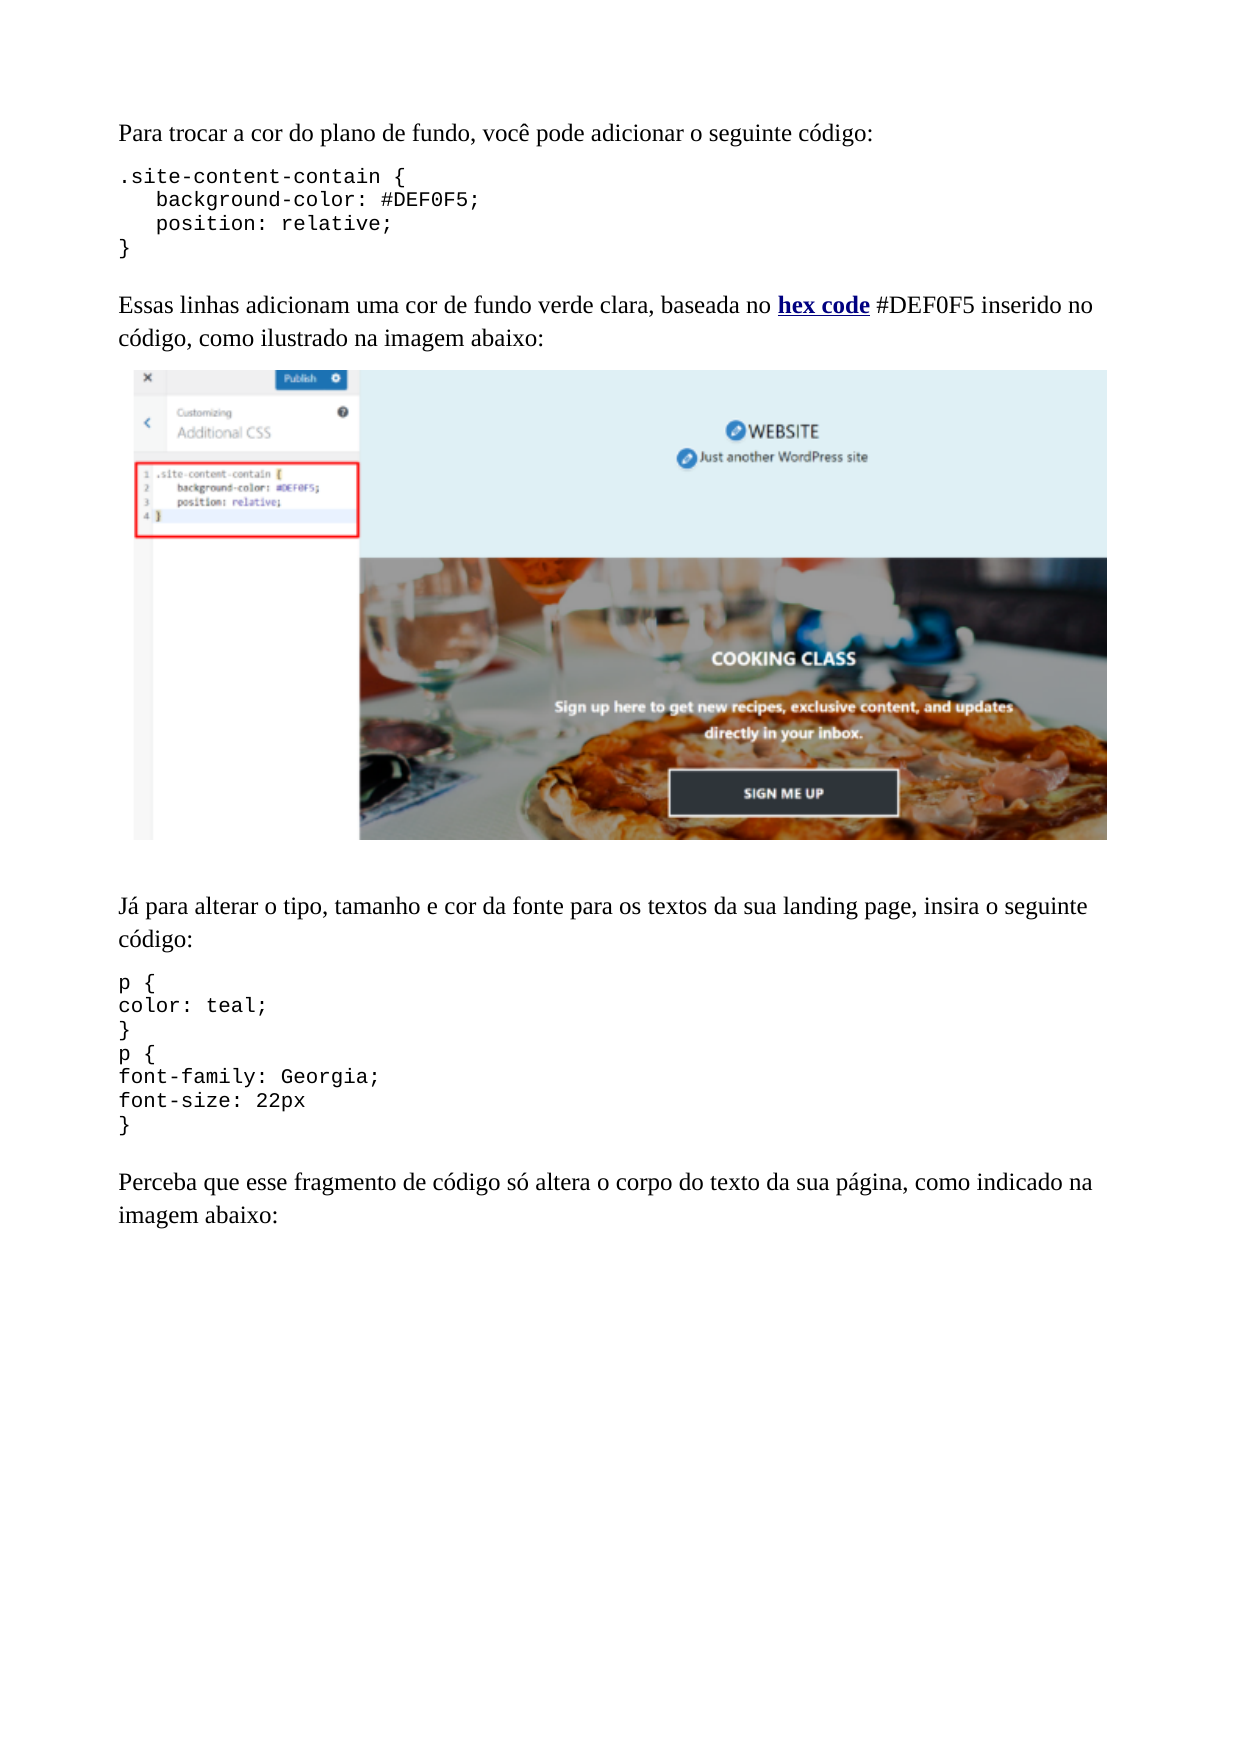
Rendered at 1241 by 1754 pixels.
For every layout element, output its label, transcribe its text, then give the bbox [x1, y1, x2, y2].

text Para trocar a cor do plano de fundo, você pode adicionar o seguinte código: [118, 118, 1122, 147]
text p { [118, 972, 1122, 995]
text .site-content-contain { [118, 166, 1122, 189]
text } [118, 1113, 1122, 1137]
text color: teal; [118, 995, 1122, 1019]
text position: relative; [118, 213, 1122, 237]
text font-size: 22px [118, 1090, 1122, 1113]
text Essas linhas adicionam uma cor de fundo verde clara, baseada no hex code #DEF0F5 inserido no código, como ilustrado na imagem abaixo: [118, 290, 1122, 352]
text } [118, 237, 1122, 260]
text Perceba que esse fragmento de código só altera o corpo do texto da sua página, como indicado na imagem abaixo: [118, 1167, 1122, 1228]
text p { [118, 1043, 1122, 1066]
text } [118, 1019, 1122, 1043]
picture [133, 370, 1107, 840]
text font-family: Georgia; [118, 1066, 1122, 1090]
text Já para alterar o tipo, tamanho e cor da fonte para os textos da sua landing page, insira o seguinte código: [118, 891, 1122, 953]
text background-color: #DEF0F5; [118, 189, 1122, 213]
